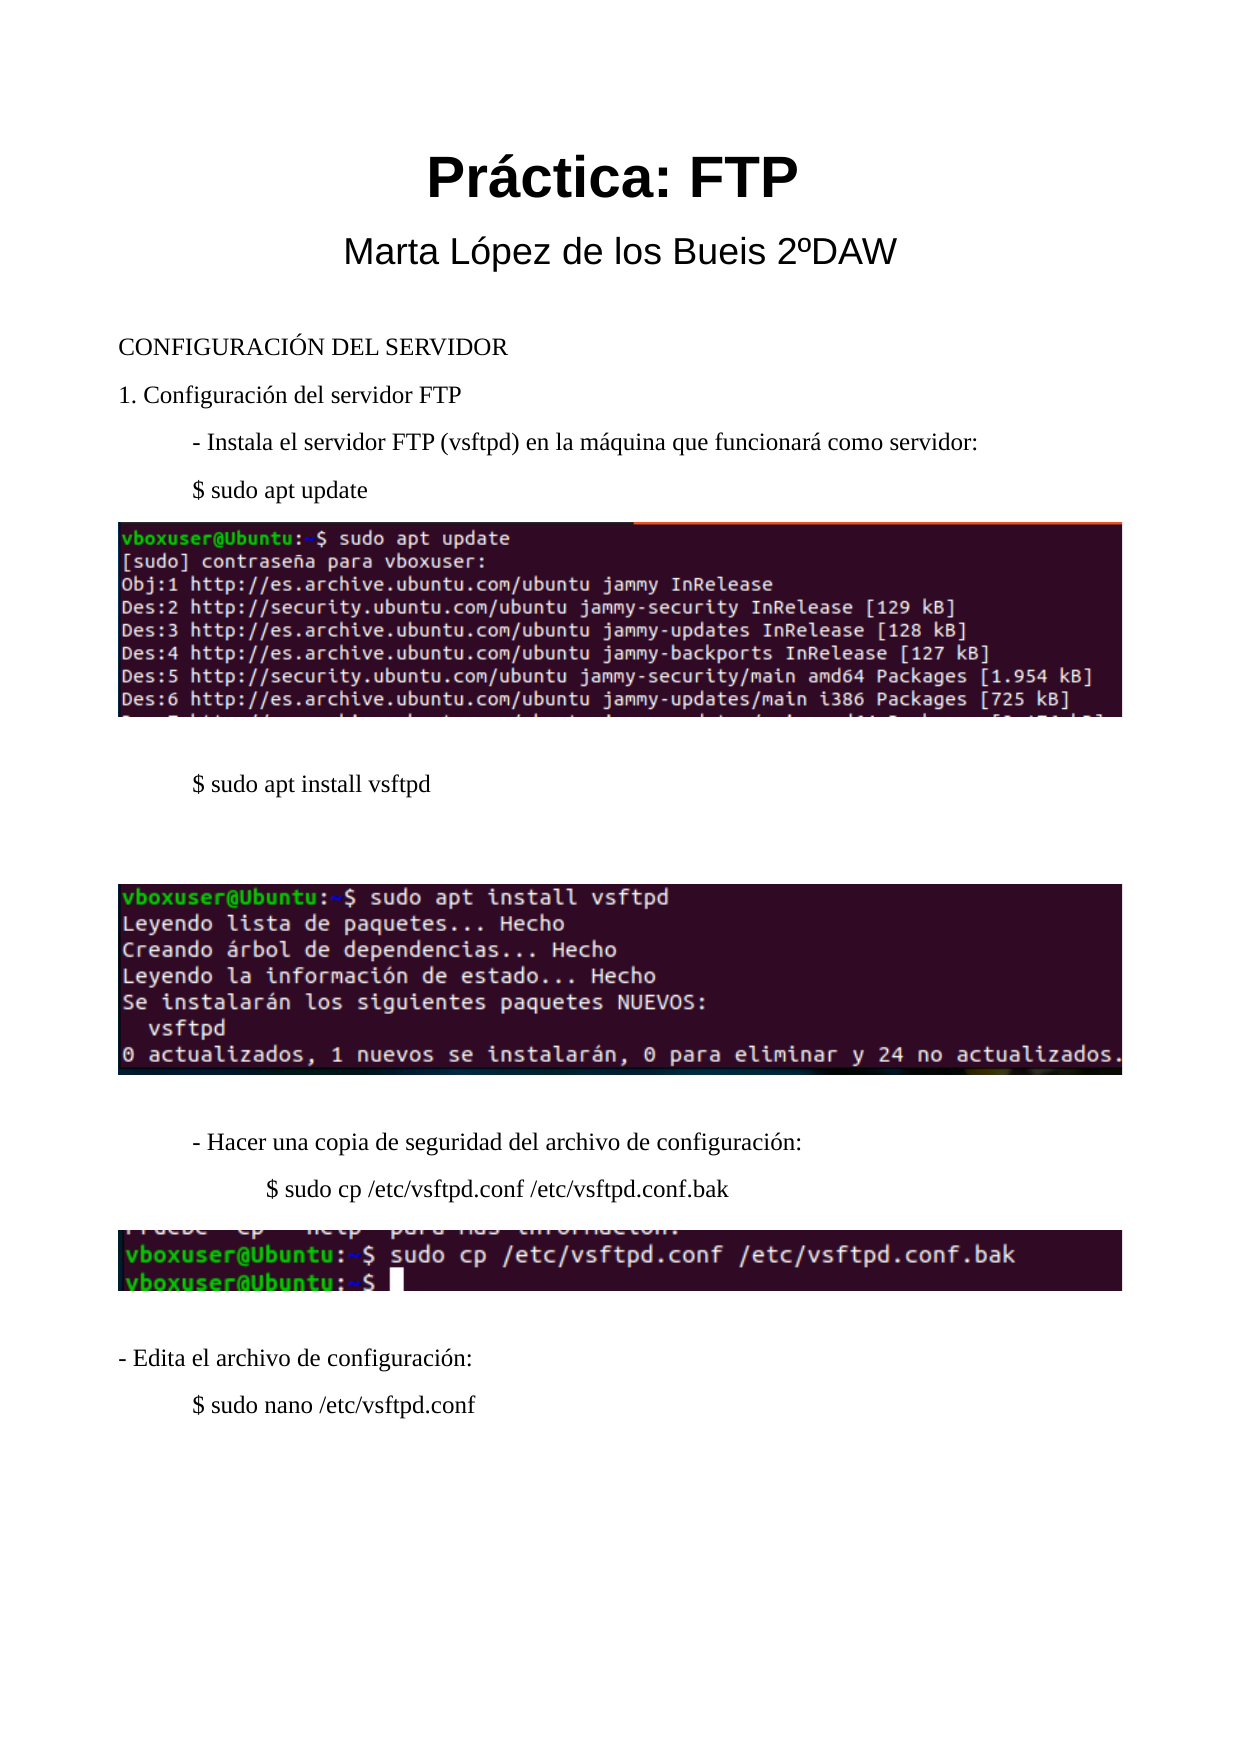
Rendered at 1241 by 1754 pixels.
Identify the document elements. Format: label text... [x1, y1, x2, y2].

text - Hacer una copia de seguridad del archivo de configuración: [118, 1127, 1122, 1156]
text $ sudo apt install vsftpd [118, 769, 1122, 797]
title Práctica: FTP [118, 143, 1122, 210]
picture [118, 1230, 1123, 1291]
text $ sudo apt update [118, 475, 1122, 504]
picture [118, 884, 1123, 1075]
subtitle Marta López de los Bueis 2ºDAW [118, 229, 1122, 272]
text $ sudo cp /etc/vsftpd.conf /etc/vsftpd.conf.bak [118, 1174, 1122, 1203]
text $ sudo nano /etc/vsftpd.conf [118, 1390, 1122, 1419]
text CONFIGURACIÓN DEL SERVIDOR [118, 332, 1122, 361]
text - Instala el servidor FTP (vsftpd) en la máquina que funcionará como servidor: [118, 427, 1122, 456]
picture [118, 522, 1123, 717]
text - Edita el archivo de configuración: [118, 1343, 1122, 1371]
text 1. Configuración del servidor FTP [118, 380, 1122, 408]
